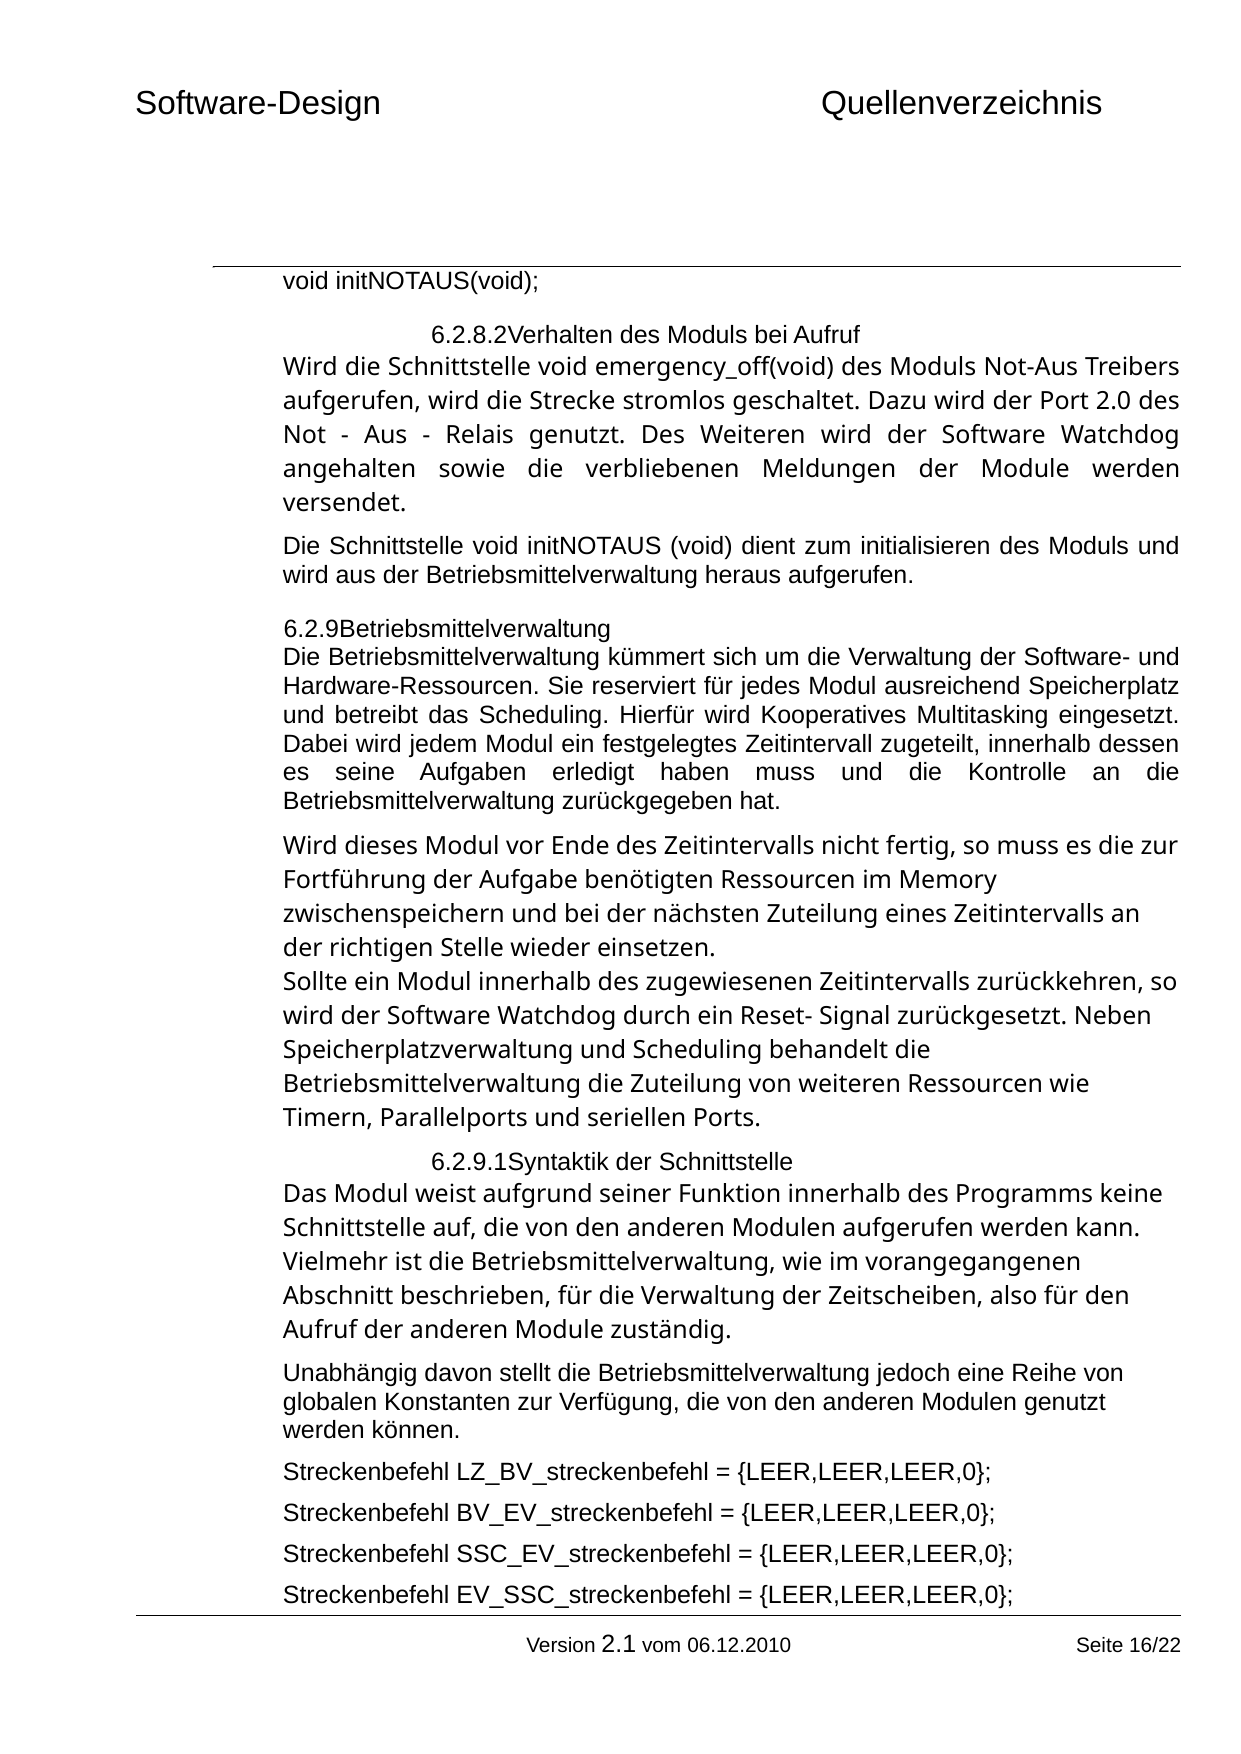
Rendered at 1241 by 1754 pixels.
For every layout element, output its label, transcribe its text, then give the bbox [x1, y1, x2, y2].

text Wird die Schnittstelle void emergency_off(void) des Moduls Not-Aus Treibers aufgerufen, wird die Strecke stromlos geschaltet. Dazu wird der Port 2.0 des Not - Aus - Relais genutzt. Des Weiteren wird der Software Watchdog angehalten sowie die verbliebenen Meldungen der Module werden versendet. [283, 348, 1181, 519]
subtitle Betriebsmittelverwaltung [283, 614, 1181, 642]
subtitle Syntaktik der Schnittstelle [431, 1146, 1181, 1175]
text Wird dieses Modul vor Ende des Zeitintervalls nicht fertig, so muss es die zur Fortführung der Aufgabe benötigten Ressourcen im Memory zwischenspeichern und bei der nächsten Zuteilung eines Zeitintervalls an der richtigen Stelle wieder einsetzen. [283, 827, 1181, 964]
subtitle Verhalten des Moduls bei Aufruf [431, 319, 1181, 348]
text Streckenbefehl EV_SSC_streckenbefehl = {LEER,LEER,LEER,0}; [283, 1581, 1181, 1609]
text Streckenbefehl SSC_EV_streckenbefehl = {LEER,LEER,LEER,0}; [283, 1539, 1181, 1568]
text Die Betriebsmittelverwaltung kümmert sich um die Verwaltung der Software- und Hardware-Ressourcen. Sie reserviert für jedes Modul ausreichend Speicherplatz und betreibt das Scheduling. Hierfür wird Kooperatives Multitasking eingesetzt. Dabei wird jedem Modul ein festgelegtes Zeitintervall zugeteilt, innerhalb dessen es seine Aufgaben erledigt haben muss und die Kontrolle an die Betriebsmittelverwaltung zurückgegeben hat. [283, 642, 1181, 815]
text Die Schnittstelle void initNOTAUS (void) dient zum initialisieren des Moduls und wird aus der Betriebsmittelverwaltung heraus aufgerufen. [283, 531, 1181, 589]
text void initNOTAUS(void); [526, 289, 1181, 294]
text Sollte ein Modul innerhalb des zugewiesenen Zeitintervalls zurückkehren, so wird der Software Watchdog durch ein Reset- Signal zurückgesetzt. Neben Speicherplatzverwaltung und Scheduling behandelt die Betriebsmittelverwaltung die Zuteilung von weiteren Ressourcen wie Timern, Parallelports und seriellen Ports. [283, 964, 1181, 1134]
text Streckenbefehl LZ_BV_streckenbefehl = {LEER,LEER,LEER,0}; [283, 1457, 1181, 1486]
text void initNOTAUS(void); [283, 289, 474, 294]
text Das Modul weist aufgrund seiner Funktion innerhalb des Programms keine Schnittstelle auf, die von den anderen Modulen aufgerufen werden kann. Vielmehr ist die Betriebsmittelverwaltung, wie im vorangegangenen Abschnitt beschrieben, für die Verwaltung der Zeitscheiben, also für den Aufruf der anderen Module zuständig. [283, 1175, 1181, 1346]
text Streckenbefehl BV_EV_streckenbefehl = {LEER,LEER,LEER,0}; [283, 1498, 1181, 1527]
text Unabhängig davon stellt die Betriebsmittelverwaltung jedoch eine Reihe von globalen Konstanten zur Verfügung, die von den anderen Modulen genutzt werden können. [283, 1358, 1181, 1444]
